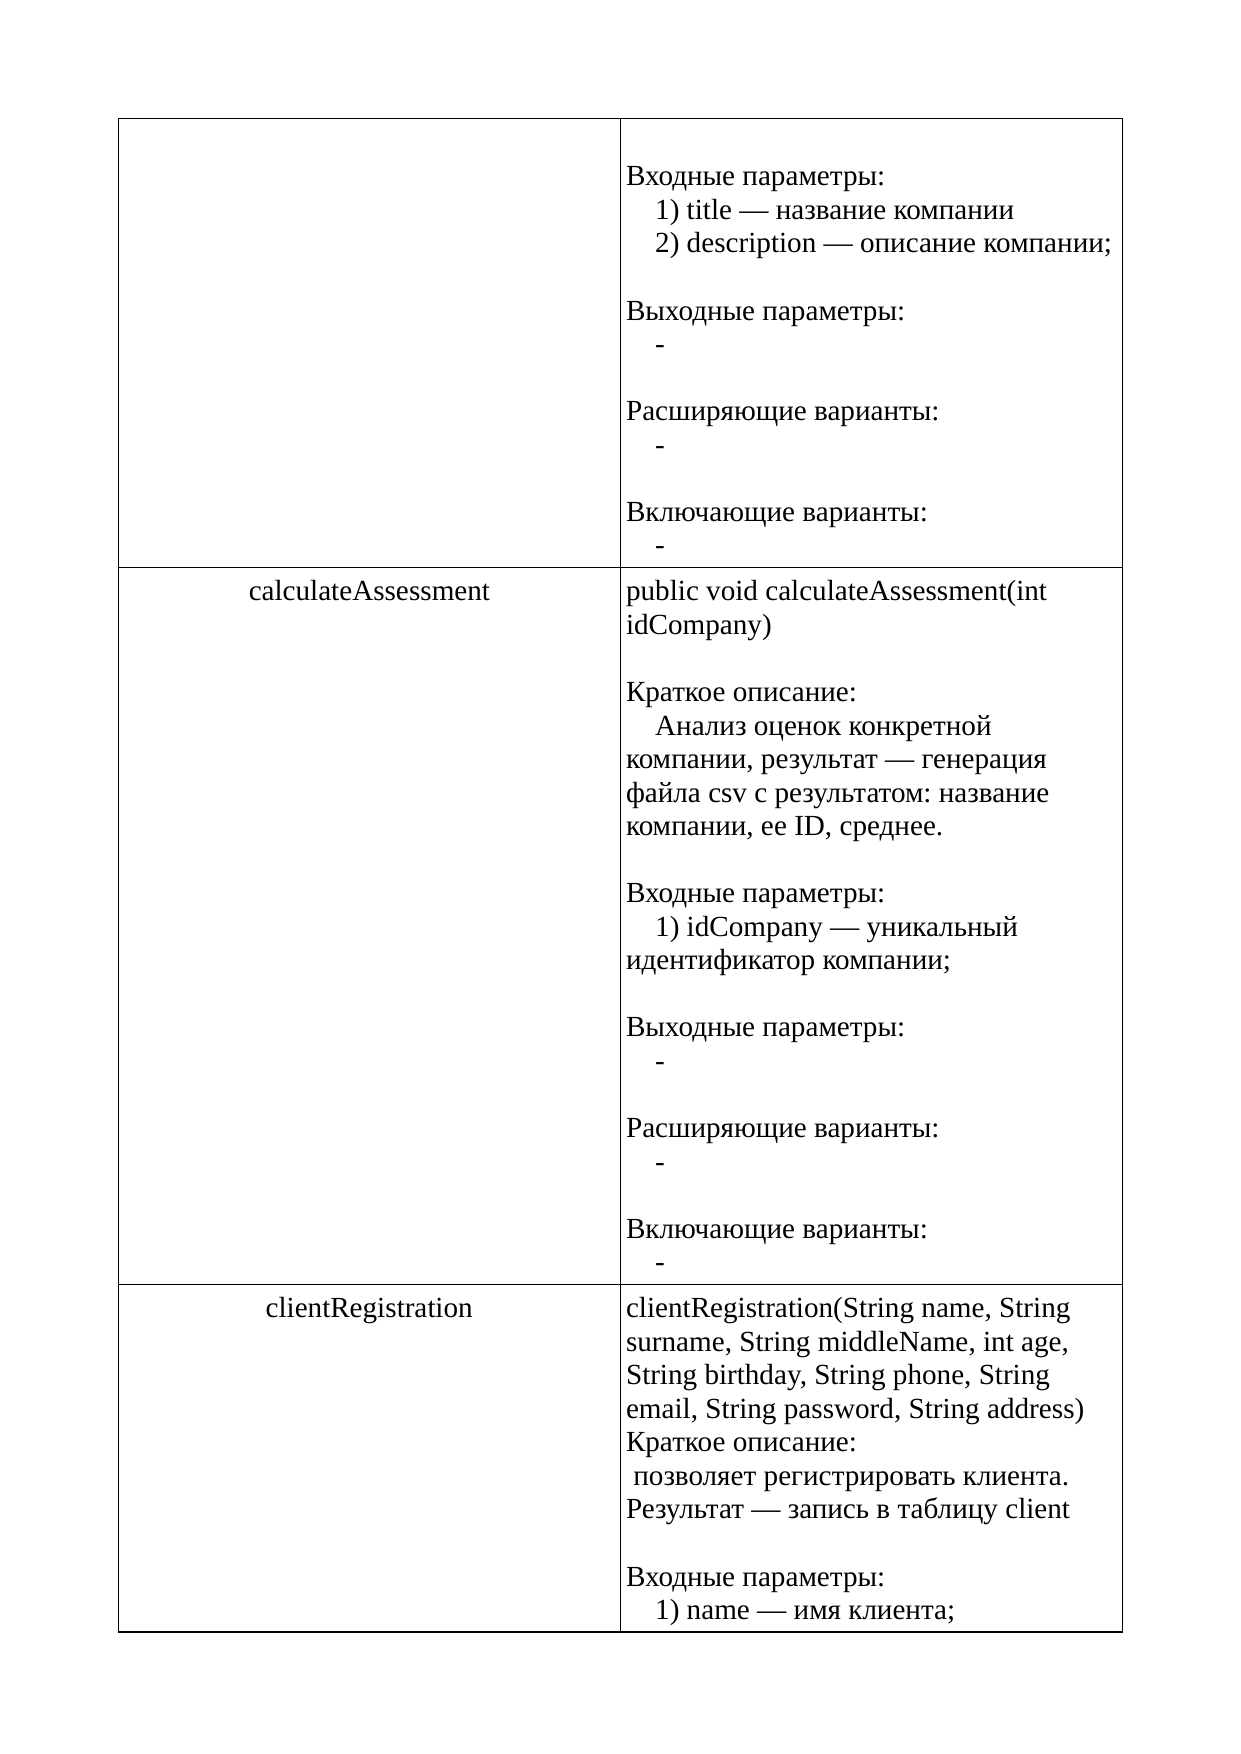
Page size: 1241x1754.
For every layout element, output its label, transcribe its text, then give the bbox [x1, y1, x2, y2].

table_cell clientRegistration(String name, String surname, String middleName, int age, String birthday, String phone, String email, String password, String address) Краткое описание: позволяет регистрировать клиента. Результат — запись в таблицу client Входные параметры: 1) name — имя клиента; [621, 1285, 1122, 1631]
table_cell Входные параметры: 1) title — название компании 2) description — описание компании; Выходные параметры: - Расширяющие варианты: - Включающие варианты: - [621, 119, 1122, 567]
table_cell [119, 119, 620, 567]
table_cell clientRegistration [119, 1285, 620, 1631]
table_cell public void calculateAssessment(int idCompany) Краткое описание: Анализ оценок конкретной компании, результат — генерация файла csv с результатом: название компании, ее ID, среднее. Входные параметры: 1) idCompany — уникальный идентификатор компании; Выходные параметры: - Расширяющие варианты: - Включающие варианты: - [621, 568, 1122, 1283]
table_cell calculateAssessment [119, 568, 620, 1283]
